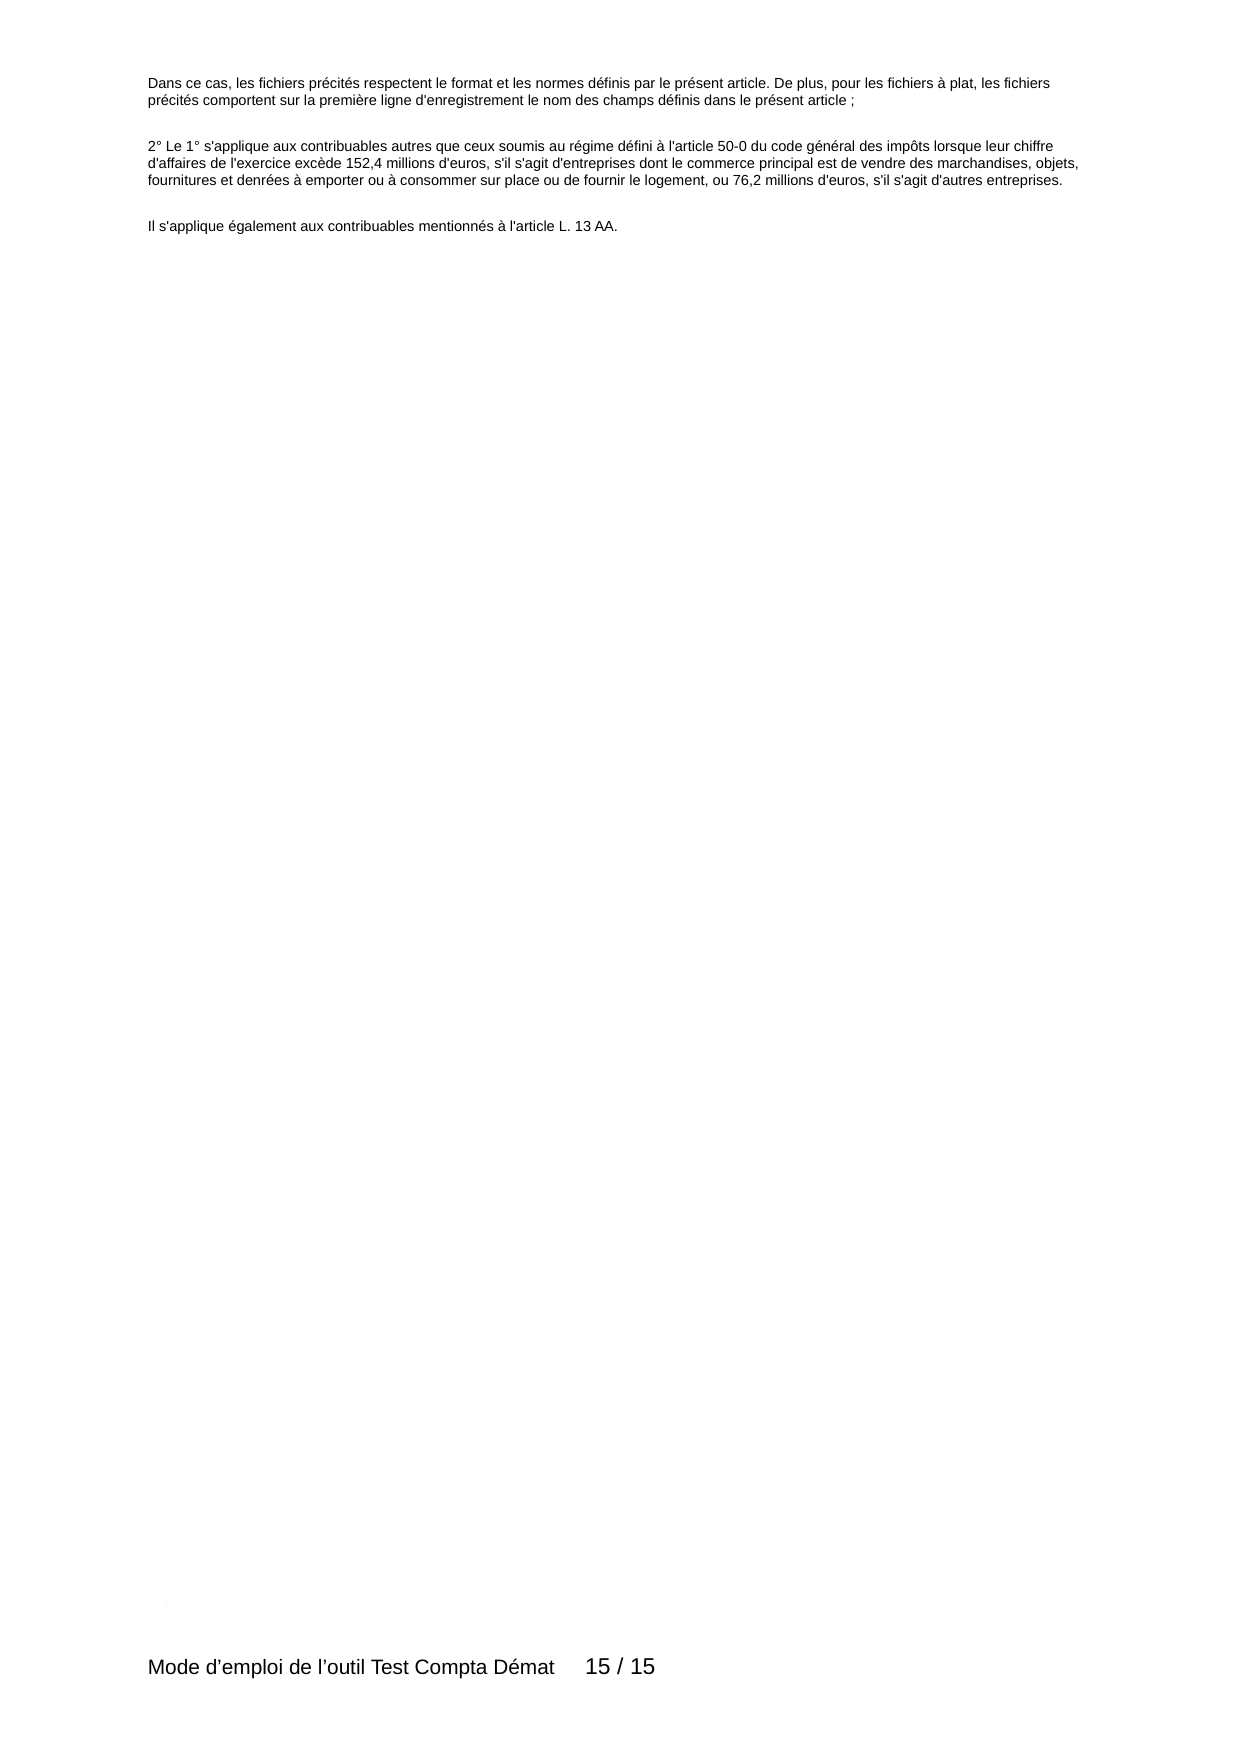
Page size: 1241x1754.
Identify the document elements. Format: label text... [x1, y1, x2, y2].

text 2° Le 1° s'applique aux contribuables autres que ceux soumis au régime défini à l'article 50-0 du code général des impôts lorsque leur chiffre d'affaires de l'exercice excède 152,4 millions d'euros, s'il s'agit d'entreprises dont le commerce principal est de vendre des marchandises, objets, fournitures et denrées à emporter ou à consommer sur place ou de fournir le logement, ou 76,2 millions d'euros, s'il s'agit d'autres entreprises. [148, 138, 1093, 188]
text Dans ce cas, les fichiers précités respectent le format et les normes définis par le présent article. De plus, pour les fichiers à plat, les fichiers précités comportent sur la première ligne d'enregistrement le nom des champs définis dans le présent article ; [148, 75, 1093, 108]
text Il s'applique également aux contribuables mentionnés à l'article L. 13 AA. [148, 217, 1093, 234]
